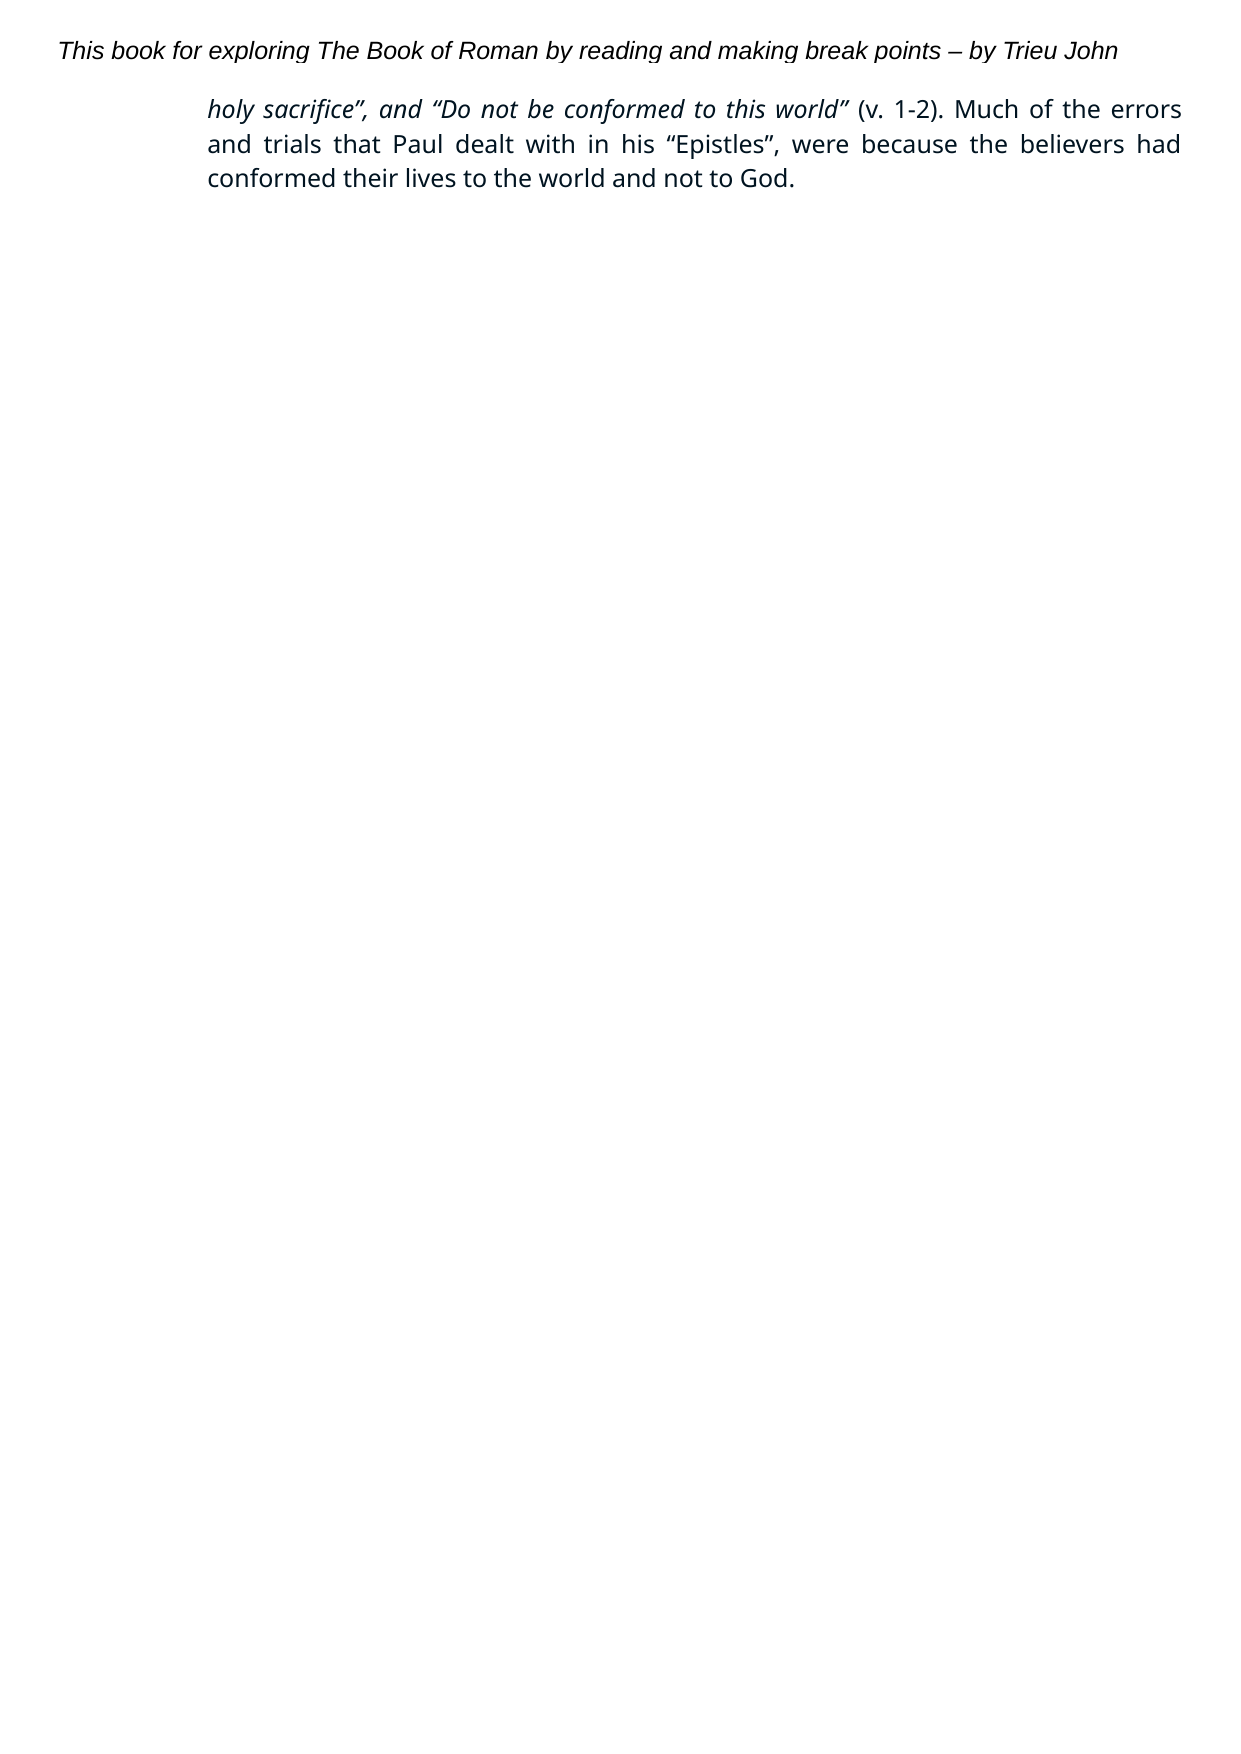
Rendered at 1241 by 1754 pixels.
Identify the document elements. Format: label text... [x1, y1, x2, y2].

list holy sacrifice”, and “Do not be conformed to this world” (v. 1-2). Much of the errors and trials that Paul dealt with in his “Epistles”, were because the believers had conformed their lives to the world and not to God. [169, 92, 1182, 194]
